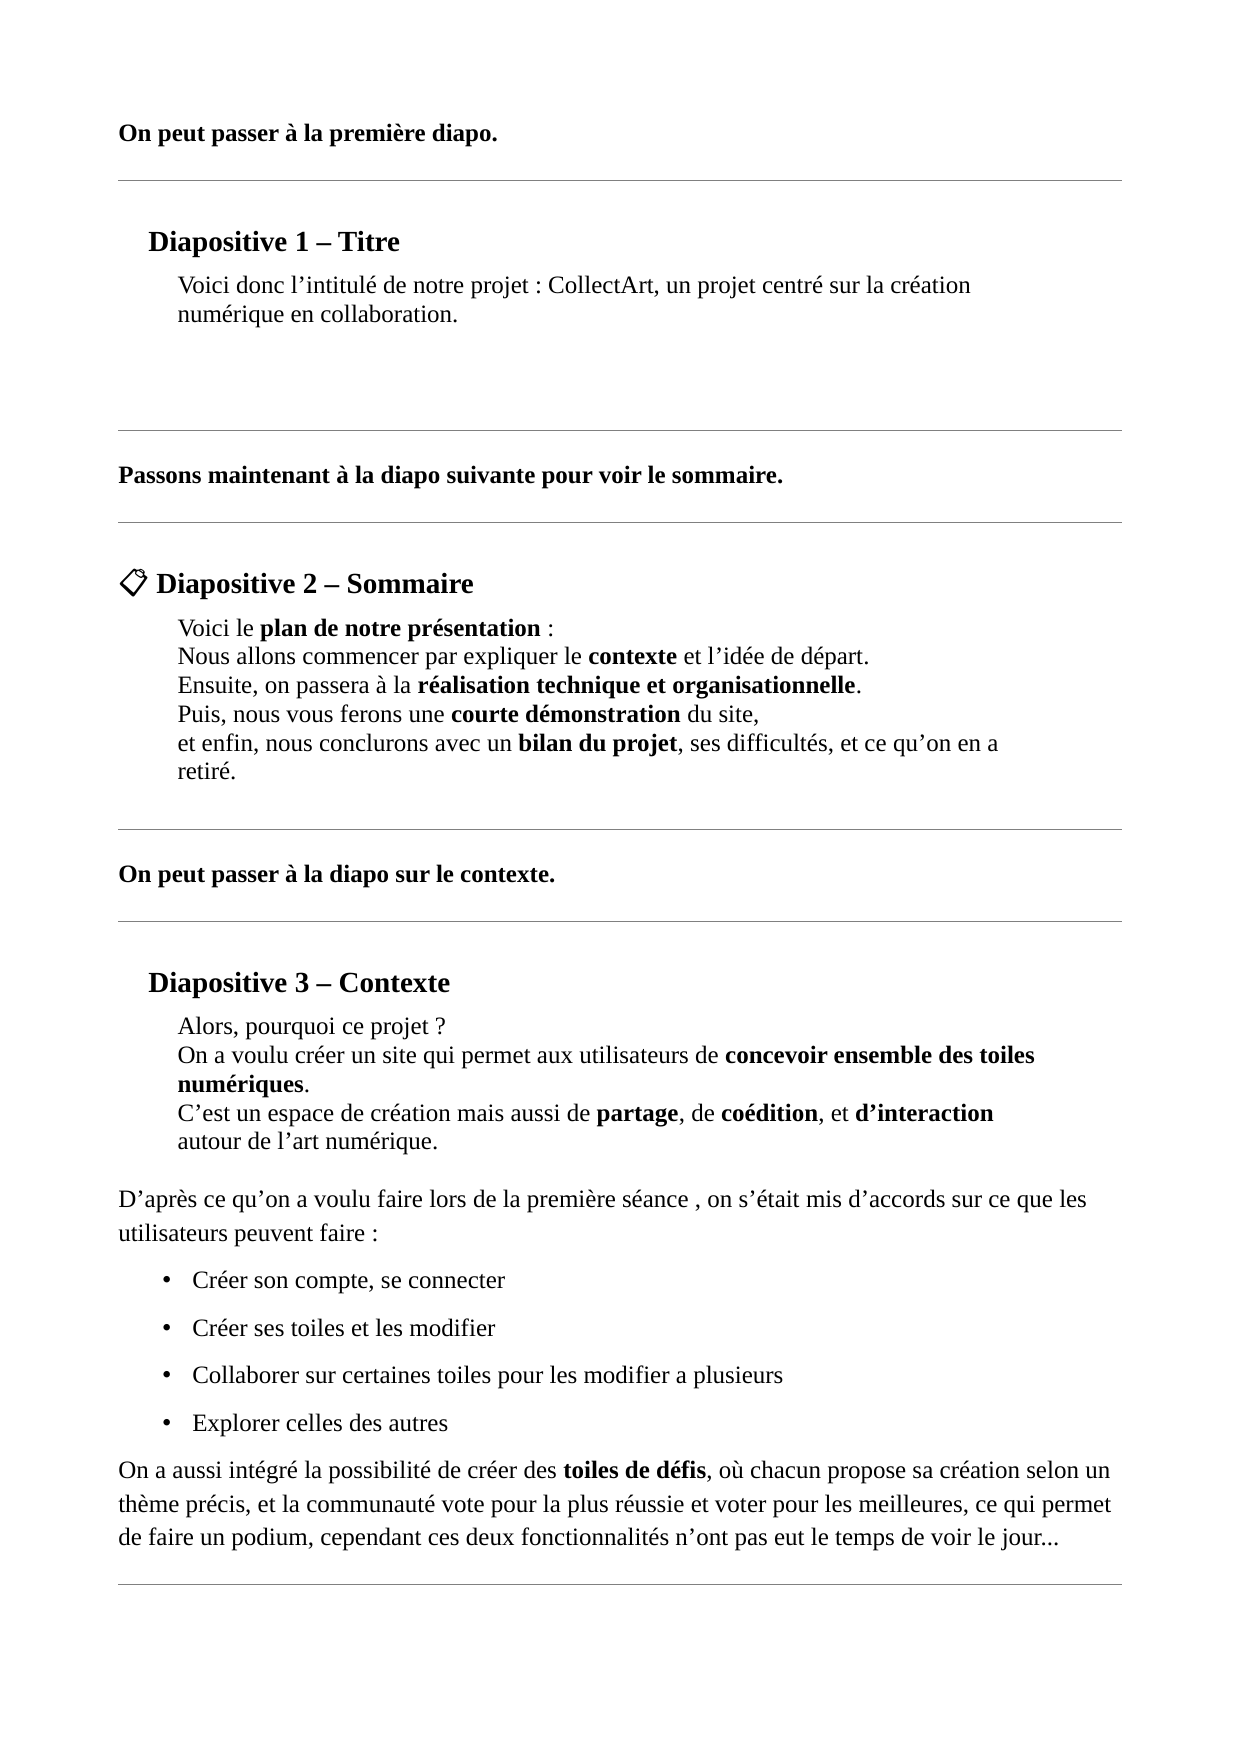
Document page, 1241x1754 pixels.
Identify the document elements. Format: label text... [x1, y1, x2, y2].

list Créer son compte, se connecter [162, 1265, 1122, 1294]
list Créer ses toiles et les modifier [162, 1313, 1122, 1342]
text Voici donc l’intitulé de notre projet : CollectArt, un projet centré sur la création numérique en collaboration. [177, 271, 1063, 328]
text On peut passer à la première diapo. [118, 118, 1122, 147]
text On a aussi intégré la possibilité de créer des toiles de défis, où chacun propose sa création selon un thème précis, et la communauté vote pour la plus réussie et voter pour les meilleures, ce qui permet de faire un podium, cependant ces deux fonctionnalités n’ont pas eut le temps de voir le jour... [118, 1456, 1122, 1550]
list Explorer celles des autres [162, 1408, 1122, 1437]
text Voici le plan de notre présentation : Nous allons commencer par expliquer le contexte et l’idée de départ. Ensuite, on passera à la réalisation technique et organisationnelle. Puis, nous vous ferons une courte démonstration du site, et enfin, nous conclurons avec un bilan du projet, ses difficultés, et ce qu’on en a retiré. [177, 613, 1063, 785]
list Collaborer sur certaines toiles pour les modifier a plusieurs [162, 1360, 1122, 1389]
text On peut passer à la diapo sur le contexte. [118, 859, 1122, 888]
text D’après ce qu’on a voulu faire lors de la première séance , on s’était mis d’accords sur ce que les utilisateurs peuvent faire : [118, 1184, 1122, 1246]
text Passons maintenant à la diapo suivante pour voir le sommaire. [118, 460, 1122, 489]
subtitle 📋 Diapositive 2 – Sommaire [118, 567, 1122, 600]
subtitle 🧩 Diapositive 1 – Titre [118, 224, 1122, 258]
text Alors, pourquoi ce projet ? On a voulu créer un site qui permet aux utilisateurs de concevoir ensemble des toiles numériques. C’est un espace de création mais aussi de partage, de coédition, et d’interaction autour de l’art numérique. [177, 1011, 1063, 1155]
subtitle 🎨 Diapositive 3 – Contexte [118, 965, 1122, 999]
